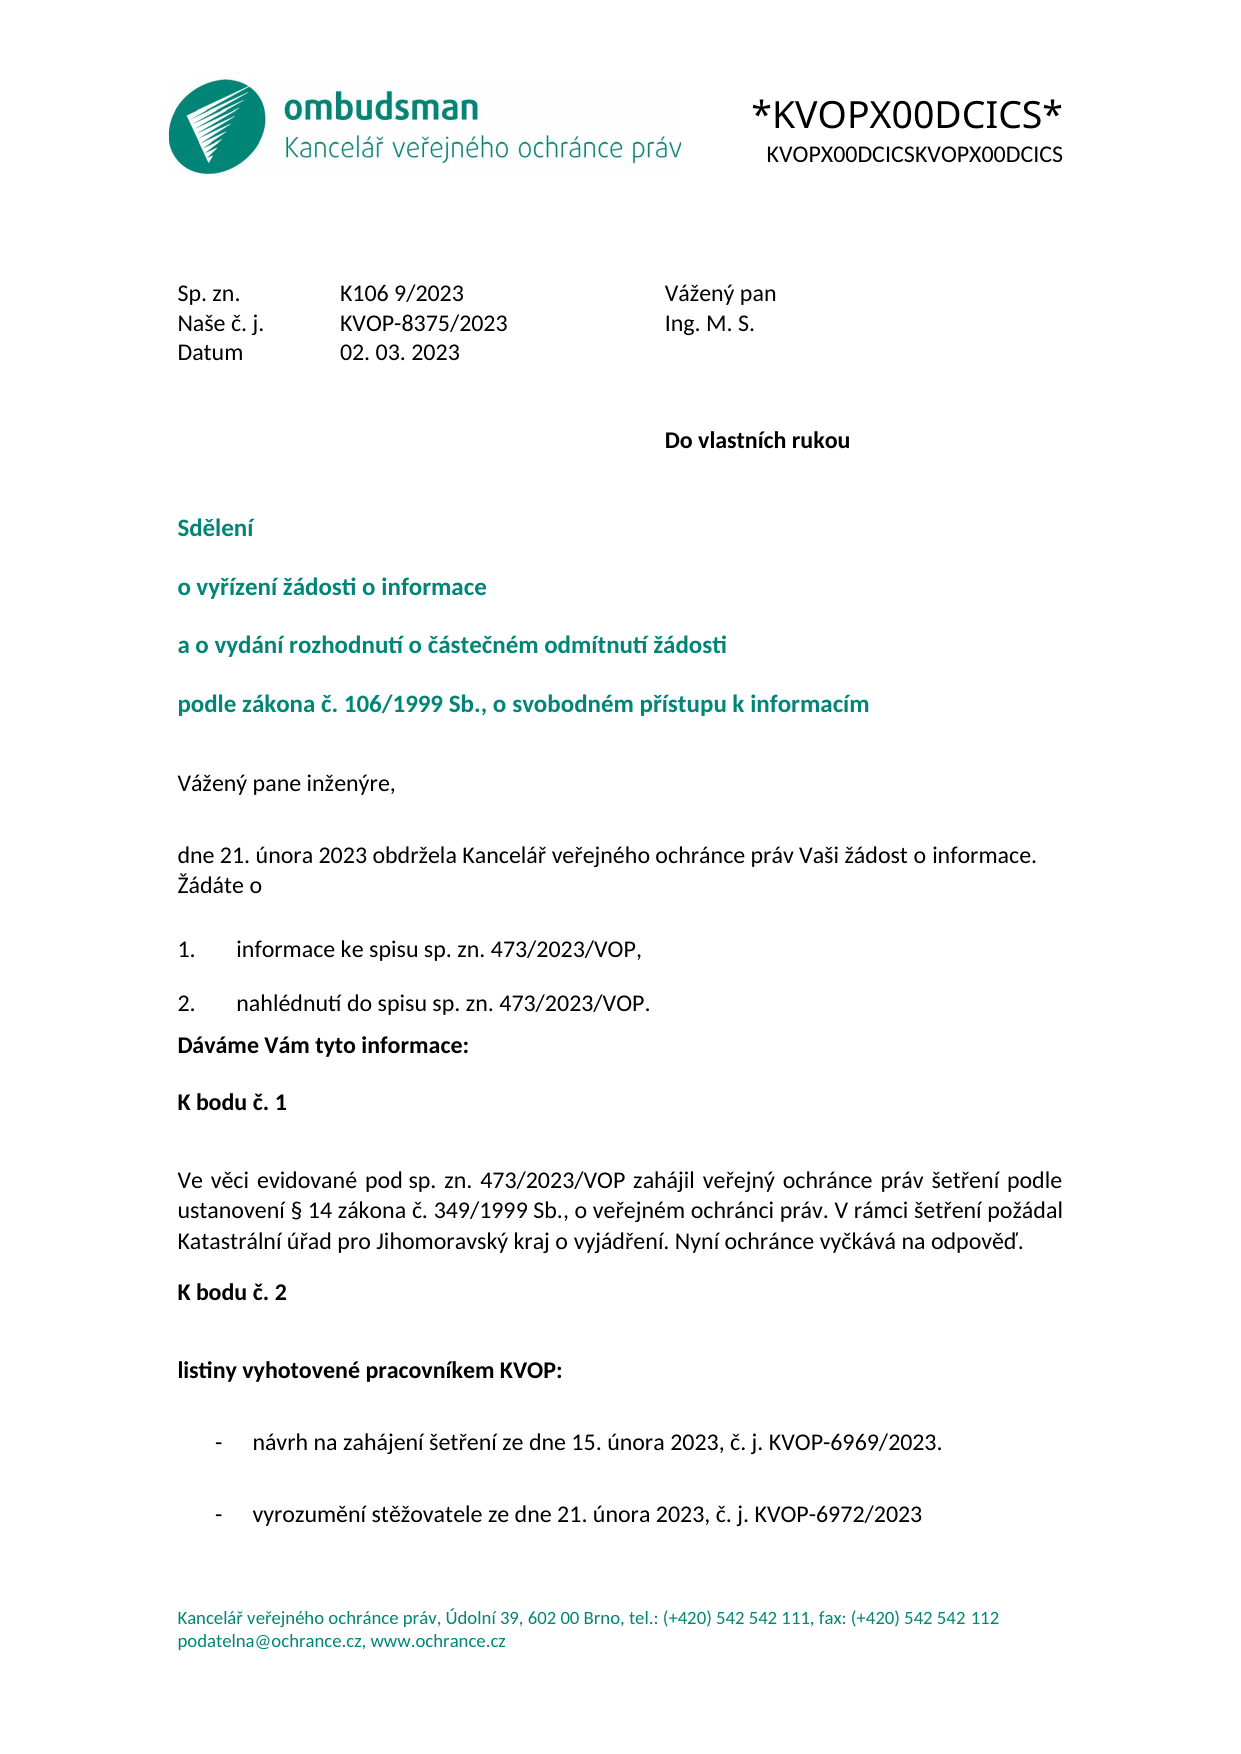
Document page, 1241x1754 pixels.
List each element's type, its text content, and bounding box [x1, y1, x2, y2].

subtitle podle zákona č. 106/1999 Sb., o svobodném přístupu k informacím [177, 688, 1063, 719]
subtitle o vyřízení žádosti o informace [177, 571, 1063, 602]
list vyrozumění stěžovatele ze dne 21. února 2023, č. j. KVOP-6972/2023 [215, 1499, 1063, 1529]
text Vážený pane inženýre, [177, 768, 1063, 797]
list návrh na zahájení šetření ze dne 15. února 2023, č. j. KVOP-6969/2023. [215, 1427, 1063, 1457]
list informace ke spisu sp. zn. 473/2023/VOP, [177, 934, 1063, 963]
subtitle K bodu č. 2 [177, 1277, 1063, 1306]
table_header Vážený pan Ing. M. S. Do vlastních rukou [665, 220, 1085, 513]
text Ve věci evidované pod sp. zn. 473/2023/VOP zahájil veřejný ochránce práv šetření podle ustanovení § 14 zákona č. 349/1999 Sb., o veřejném ochránci práv. V rámci šetření požádal Katastrální úřad pro Jihomoravský kraj o vyjádření. Nyní ochránce vyčkává na odpověď. [177, 1165, 1063, 1255]
table_header Sp. zn. Naše č. j. Datum [177, 220, 340, 513]
list nahlédnutí do spisu sp. zn. 473/2023/VOP. [177, 988, 1063, 1017]
subtitle a o vydání rozhodnutí o částečném odmítnutí žádosti [177, 630, 1063, 660]
subtitle Dáváme Vám tyto informace: [177, 1030, 1063, 1059]
subtitle K bodu č. 1 [177, 1087, 1063, 1116]
text listiny vyhotovené pracovníkem KVOP: [177, 1355, 1063, 1384]
table_header K106 9/2023 KVOP-8375/2023 02. 03. 2023 [340, 220, 664, 513]
text dne 21. února 2023 obdržela Kancelář veřejného ochránce práv Vaši žádost o informace. Žádáte o [177, 840, 1063, 899]
subtitle Sdělení [177, 513, 1063, 543]
